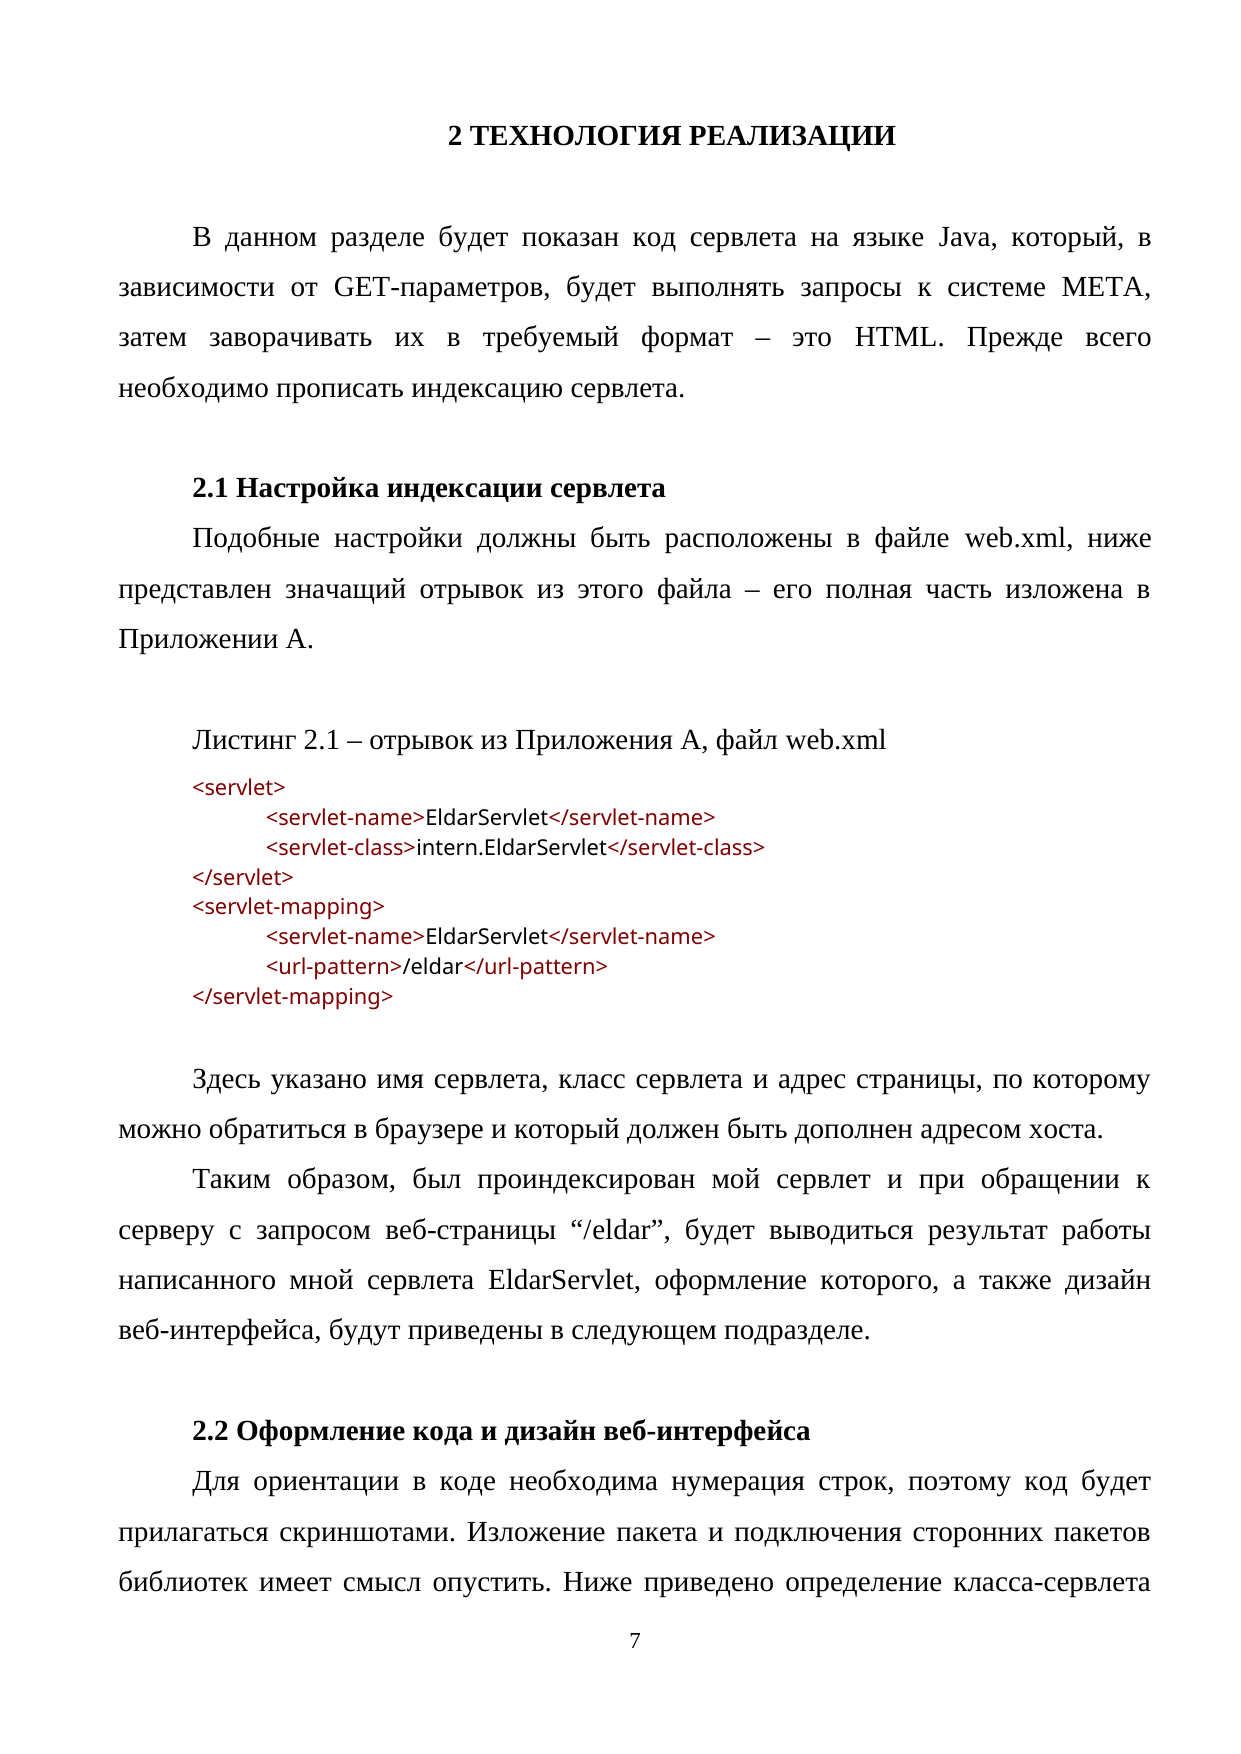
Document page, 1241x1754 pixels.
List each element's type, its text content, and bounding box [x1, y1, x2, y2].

text </servlet> [118, 862, 1152, 891]
text <servlet-mapping> [118, 891, 1152, 921]
text Для ориентации в коде необходима нумерация строк, поэтому код будет прилагаться скриншотами. Изложение пакета и подключения сторонних пакетов библиотек имеет смысл опустить. Ниже приведено определение класса-сервлета [118, 1463, 1152, 1597]
text 2.1 Настройка индексации сервлета [118, 470, 1152, 504]
text <servlet-name>EldarServlet</servlet-name> [118, 921, 1152, 951]
text 2.2 Оформление кода и дизайн веб-интерфейса [118, 1413, 1152, 1447]
text В данном разделе будет показан код сервлета на языке Java, который, в зависимости от GET-параметров, будет выполнять запросы к системе МЕТА, затем заворачивать их в требуемый формат – это HTML. Прежде всего необходимо прописать индексацию сервлета. [118, 219, 1152, 403]
text Здесь указано имя сервлета, класс сервлета и адрес страницы, по которому можно обратиться в браузере и который должен быть дополнен адресом хоста. [118, 1061, 1152, 1145]
text <servlet-class>intern.EldarServlet</servlet-class> [118, 832, 1152, 862]
subtitle 2 ТЕХНОЛОГИЯ РЕАЛИЗАЦИИ [192, 118, 1152, 152]
text </servlet-mapping> [118, 981, 1152, 1011]
text <servlet-name>EldarServlet</servlet-name> [118, 802, 1152, 832]
text <url-pattern>/eldar</url-pattern> [118, 951, 1152, 981]
text Подобные настройки должны быть расположены в файле web.xml, ниже представлен значащий отрывок из этого файла – его полная часть изложена в Приложении А. [118, 521, 1152, 655]
text <servlet> [118, 772, 1152, 802]
text Листинг 2.1 – отрывок из Приложения А, файл web.xml [118, 722, 1152, 755]
text Таким образом, был проиндексирован мой сервлет и при обращении к серверу с запросом веб-страницы “/eldar”, будет выводиться результат работы написанного мной сервлета EldarServlet, оформление которого, а также дизайн веб-интерфейса, будут приведены в следующем подразделе. [118, 1161, 1152, 1346]
